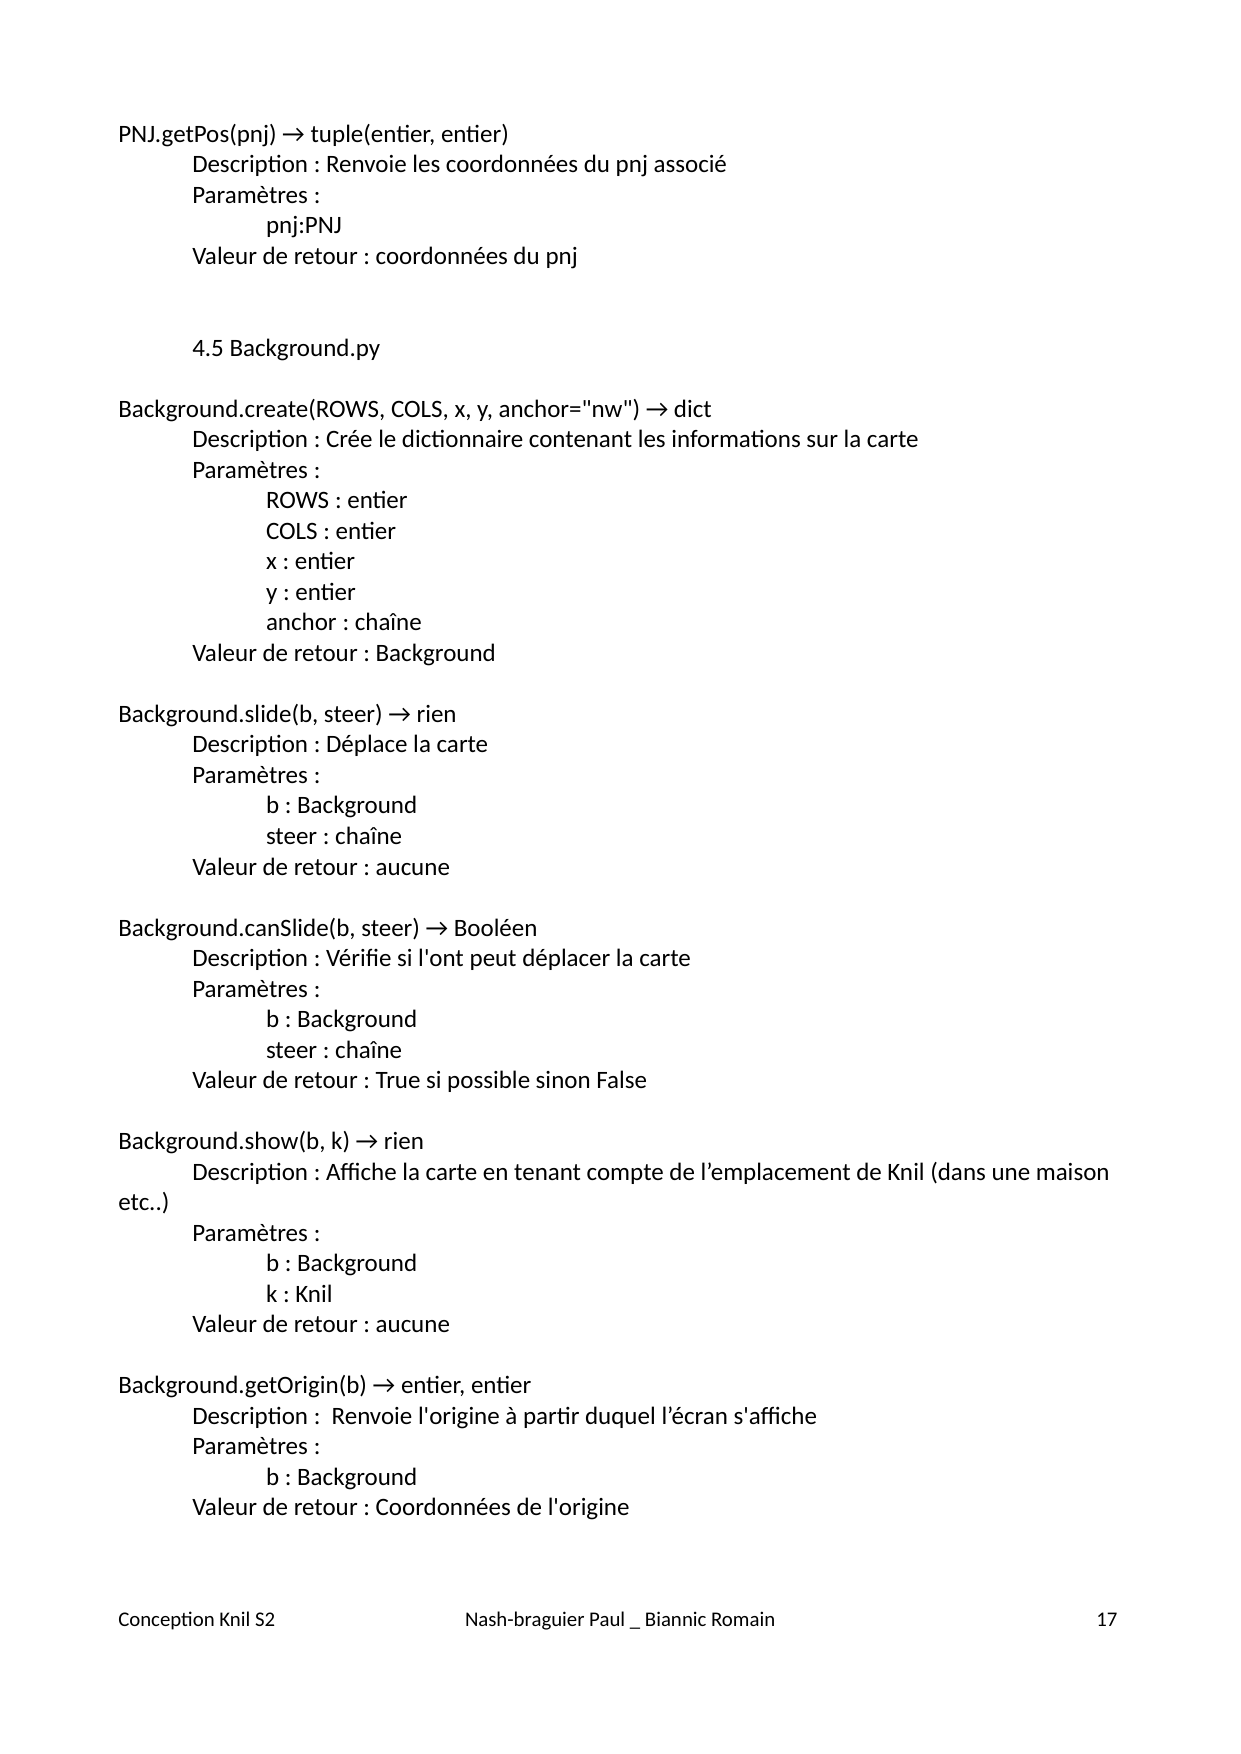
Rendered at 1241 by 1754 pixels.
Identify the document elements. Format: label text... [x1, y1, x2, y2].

text b : Background [118, 1461, 1122, 1492]
text Valeur de retour : coordonnées du pnj [118, 240, 1122, 271]
text Paramètres : [118, 759, 1122, 789]
text Description : Vérifie si l'ont peut déplacer la carte [118, 942, 1122, 973]
text Description : Déplace la carte [118, 728, 1122, 759]
text Background.show(b, k) → rien [118, 1125, 1122, 1156]
text COLS : entier [118, 515, 1122, 545]
text Background.slide(b, steer) → rien [118, 698, 1122, 728]
text pnj:PNJ [118, 210, 1122, 240]
text Description : Renvoie l'origine à partir duquel l’écran s'affiche [118, 1400, 1122, 1431]
text Valeur de retour : Coordonnées de l'origine [118, 1492, 1122, 1522]
text Paramètres : [118, 973, 1122, 1003]
text Valeur de retour : True si possible sinon False [118, 1064, 1122, 1095]
text Background.getOrigin(b) → entier, entier [118, 1369, 1122, 1400]
text Valeur de retour : aucune [118, 851, 1122, 881]
text PNJ.getPos(pnj) → tuple(entier, entier) [118, 118, 1122, 149]
text steer : chaîne [118, 820, 1122, 851]
text Description : Crée le dictionnaire contenant les informations sur la carte [118, 423, 1122, 454]
text Paramètres : [118, 1217, 1122, 1247]
text b : Background [118, 789, 1122, 820]
text Valeur de retour : Background [118, 637, 1122, 667]
text Background.create(ROWS, COLS, x, y, anchor="nw") → dict [118, 393, 1122, 423]
text b : Background [118, 1247, 1122, 1278]
text anchor : chaîne [118, 606, 1122, 637]
text Paramètres : [118, 454, 1122, 484]
text x : entier [118, 545, 1122, 576]
text ROWS : entier [118, 484, 1122, 515]
text k : Knil [118, 1278, 1122, 1308]
text steer : chaîne [118, 1034, 1122, 1064]
text Paramètres : [118, 179, 1122, 210]
text b : Background [118, 1003, 1122, 1034]
text Description : Renvoie les coordonnées du pnj associé [118, 149, 1122, 179]
text 4.5 Background.py [118, 332, 1122, 362]
text Description : Affiche la carte en tenant compte de l’emplacement de Knil (dans une maison etc..) [118, 1156, 1122, 1217]
text Background.canSlide(b, steer) → Booléen [118, 912, 1122, 942]
text Paramètres : [118, 1431, 1122, 1461]
text Valeur de retour : aucune [118, 1308, 1122, 1339]
text y : entier [118, 576, 1122, 606]
